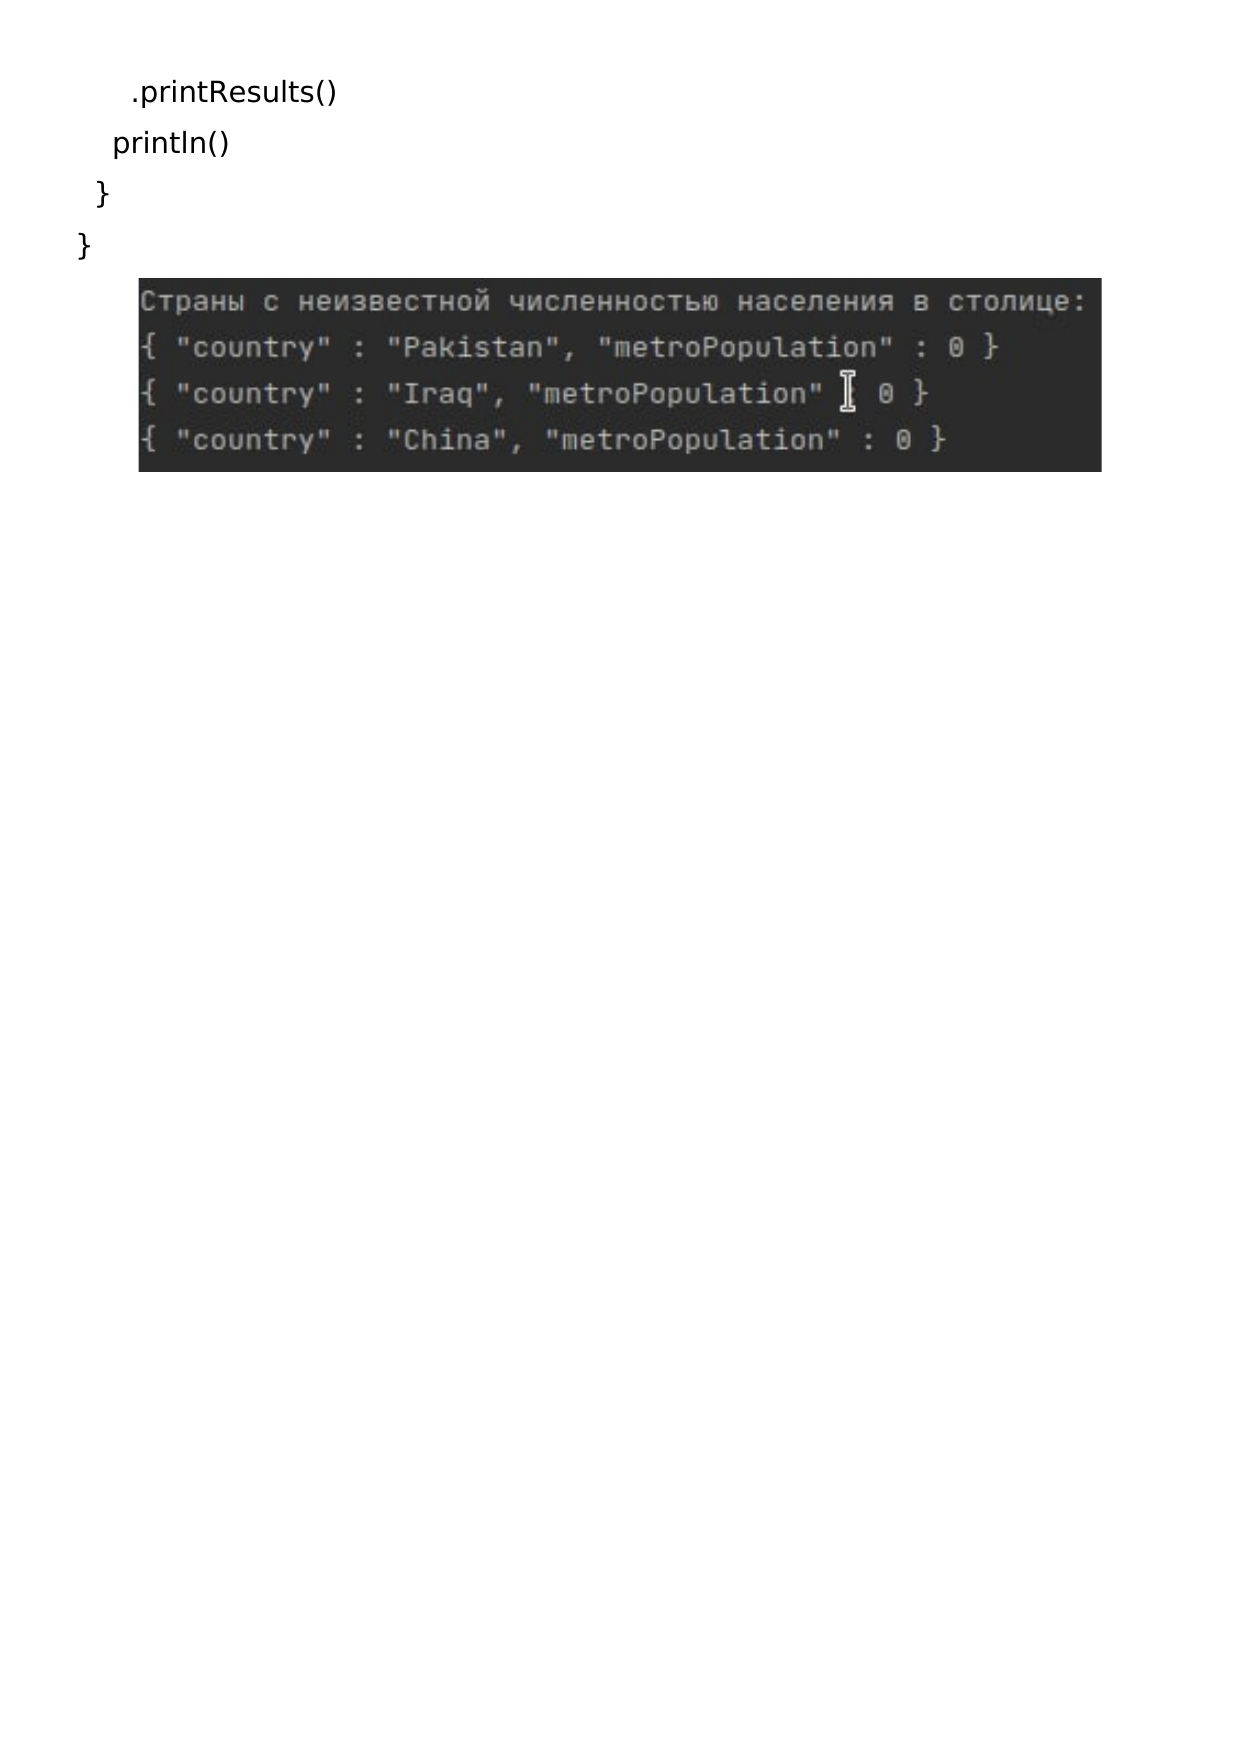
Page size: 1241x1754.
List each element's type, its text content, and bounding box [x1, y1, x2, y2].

text } [75, 177, 1165, 211]
text println() [75, 126, 1165, 160]
picture [138, 278, 1102, 472]
text } [75, 228, 1165, 262]
text .printResults() [75, 75, 1165, 109]
